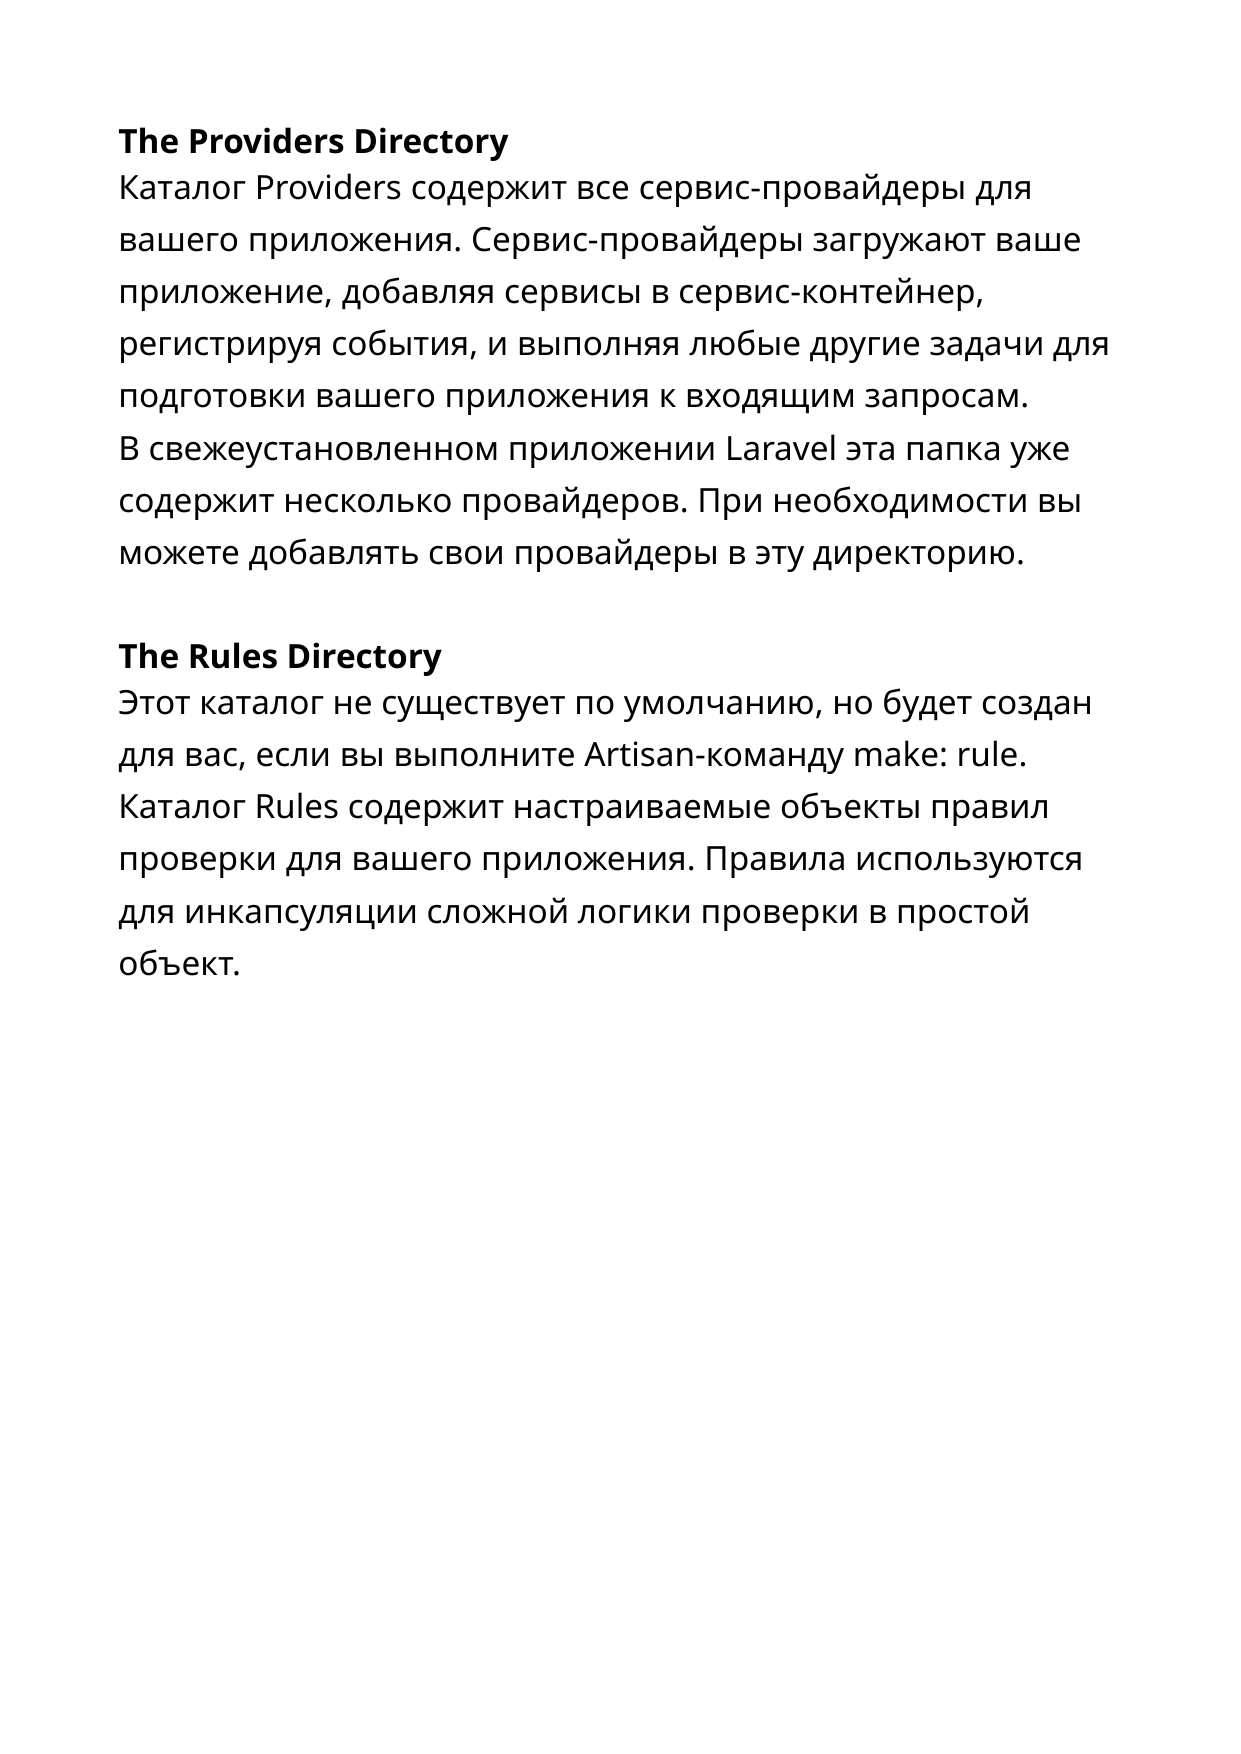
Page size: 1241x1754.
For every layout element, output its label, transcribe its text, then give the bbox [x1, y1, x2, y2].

text Этот каталог не существует по умолчанию, но будет создан для вас, если вы выполните Artisan-команду make: rule. Каталог Rules содержит настраиваемые объекты правил проверки для вашего приложения. Правила используются для инкапсуляции сложной логики проверки в простой объект. [118, 679, 1122, 985]
subtitle The Providers Directory [118, 118, 1122, 163]
subtitle The Rules Directory [118, 633, 1122, 679]
text В свежеустановленном приложении Laravel эта папка уже содержит несколько провайдеров. При необходимости вы можете добавлять свои провайдеры в эту директорию. [118, 424, 1122, 574]
text Каталог Providers содержит все сервис-провайдеры для вашего приложения. Сервис-провайдеры загружают ваше приложение, добавляя сервисы в сервис-контейнер, регистрируя события, и выполняя любые другие задачи для подготовки вашего приложения к входящим запросам. [118, 163, 1122, 418]
